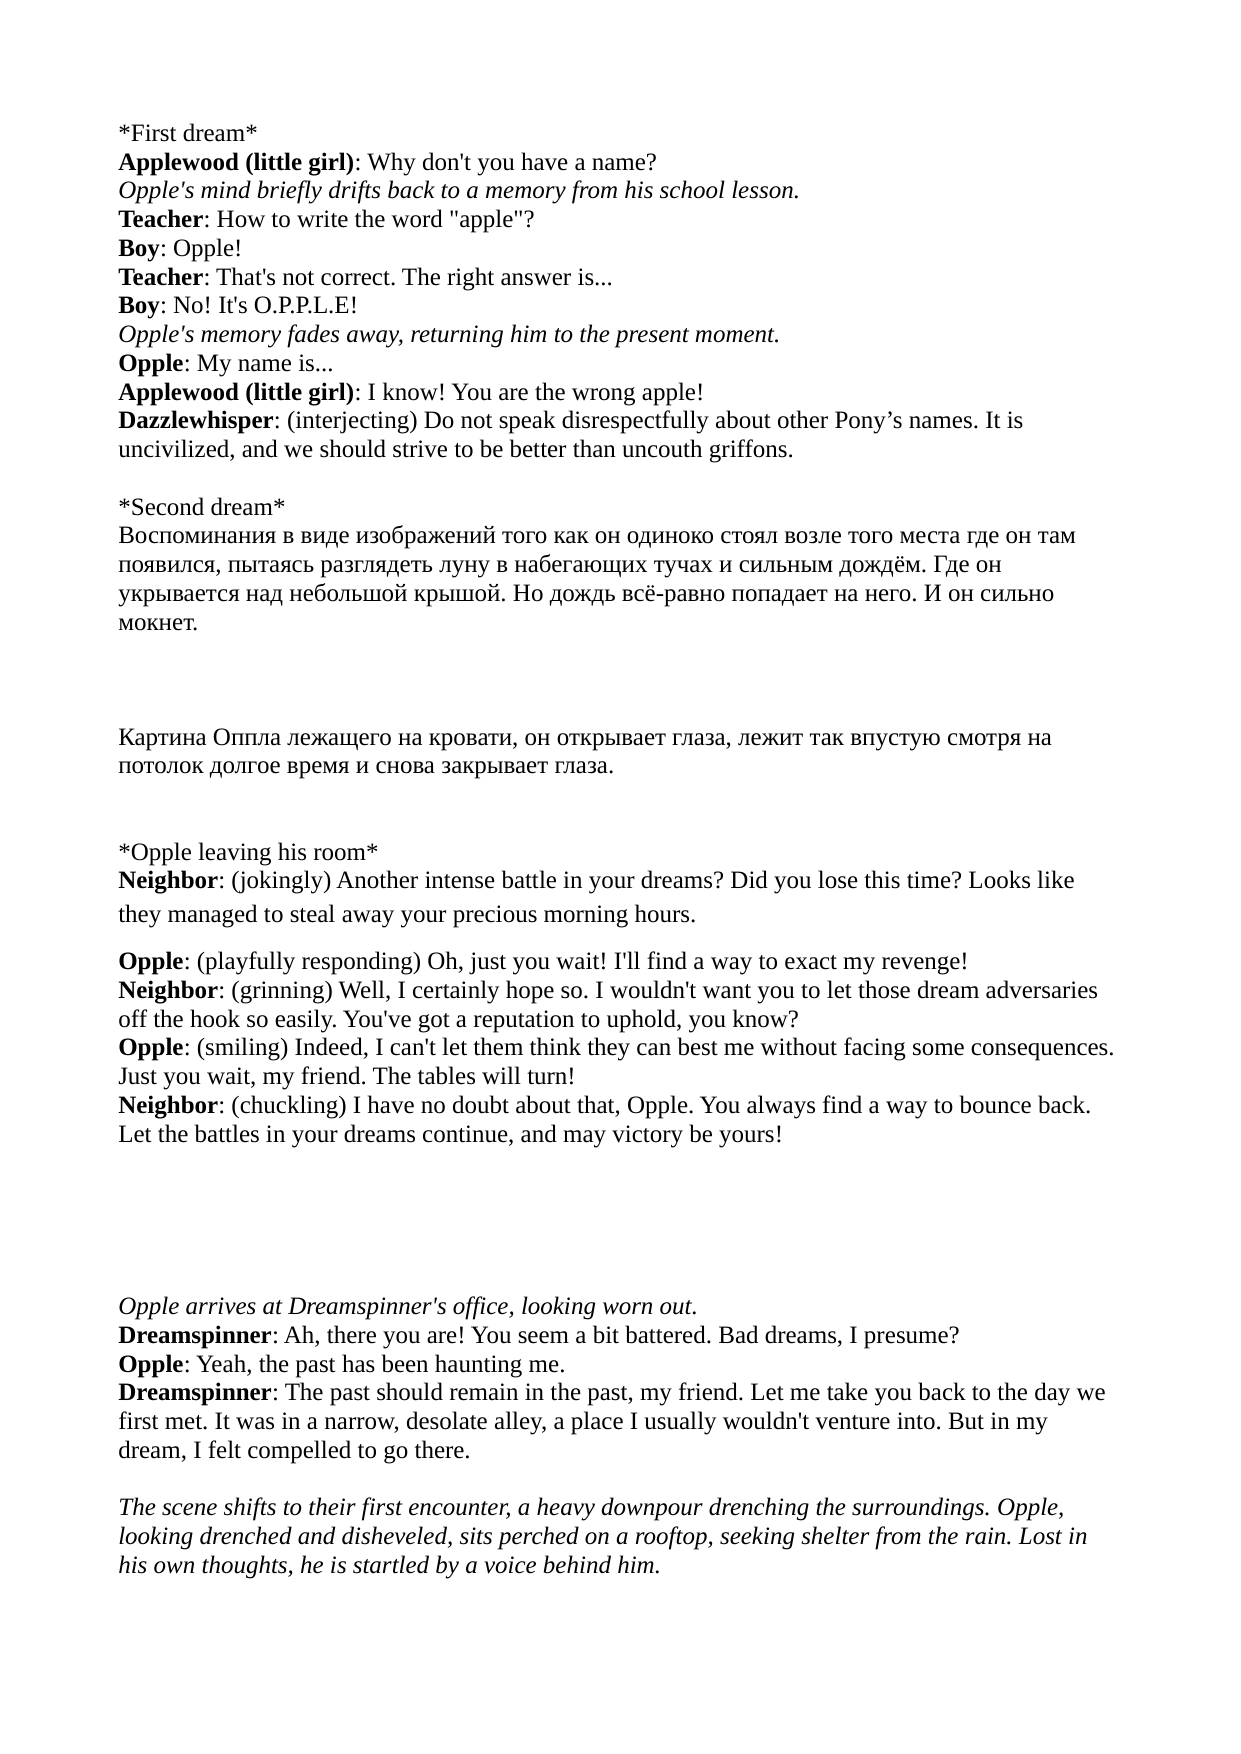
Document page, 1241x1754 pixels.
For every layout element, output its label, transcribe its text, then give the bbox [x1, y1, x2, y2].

text Neighbor: (jokingly) Another intense battle in your dreams? Did you lose this time? Looks like they managed to steal away your precious morning hours. [118, 866, 1122, 927]
text Opple: Yeah, the past has been haunting me. [118, 1349, 1122, 1377]
text Dazzlewhisper: (interjecting) Do not speak disrespectfully about other Pony’s names. It is uncivilized, and we should strive to be better than uncouth griffons. [118, 406, 1122, 463]
text Opple: (smiling) Indeed, I can't let them think they can best me without facing some consequences. Just you wait, my friend. The tables will turn! [118, 1032, 1122, 1090]
text Dreamspinner: The past should remain in the past, my friend. Let me take you back to the day we first met. It was in a narrow, desolate alley, a place I usually wouldn't venture into. But in my dream, I felt compelled to go there. [118, 1377, 1122, 1464]
text Applewood (little girl): Why don't you have a name? [118, 147, 1122, 176]
text Teacher: How to write the word "apple"? [118, 204, 1122, 233]
text Boy: Opple! [118, 233, 1122, 262]
text Opple's mind briefly drifts back to a memory from his school lesson. [118, 176, 1122, 204]
text Opple: My name is... [118, 348, 1122, 377]
text *First dream* [118, 118, 1122, 147]
text Opple arrives at Dreamspinner's office, looking worn out. [118, 1262, 1122, 1320]
text Воспоминания в виде изображений того как он одиноко стоял возле того места где он там появился, пытаясь разглядеть луну в набегающих тучах и сильным дождём. Где он укрывается над небольшой крышой. Но дождь всё-равно попадает на него. И он сильно мокнет. [118, 521, 1122, 636]
text Boy: No! It's O.P.P.L.E! [118, 291, 1122, 319]
text Teacher: That's not correct. The right answer is... [118, 262, 1122, 291]
text *Second dream* [118, 492, 1122, 521]
text The scene shifts to their first encounter, a heavy downpour drenching the surroundings. Opple, looking drenched and disheveled, sits perched on a rooftop, seeking shelter from the rain. Lost in his own thoughts, he is startled by a voice behind him. [118, 1492, 1122, 1579]
text *Opple leaving his room* [118, 837, 1122, 866]
text Opple's memory fades away, returning him to the present moment. [118, 319, 1122, 348]
text Neighbor: (grinning) Well, I certainly hope so. I wouldn't want you to let those dream adversaries off the hook so easily. You've got a reputation to uphold, you know? [118, 975, 1122, 1032]
text Dreamspinner: Ah, there you are! You seem a bit battered. Bad dreams, I presume? [118, 1320, 1122, 1349]
text Картина Оппла лежащего на кровати, он открывает глаза, лежит так впустую смотря на потолок долгое время и снова закрывает глаза. [118, 722, 1122, 779]
text Neighbor: (chuckling) I have no doubt about that, Opple. You always find a way to bounce back. Let the battles in your dreams continue, and may victory be yours! [118, 1090, 1122, 1147]
text Opple: (playfully responding) Oh, just you wait! I'll find a way to exact my revenge! [118, 946, 1122, 975]
text Applewood (little girl): I know! You are the wrong apple! [118, 377, 1122, 406]
